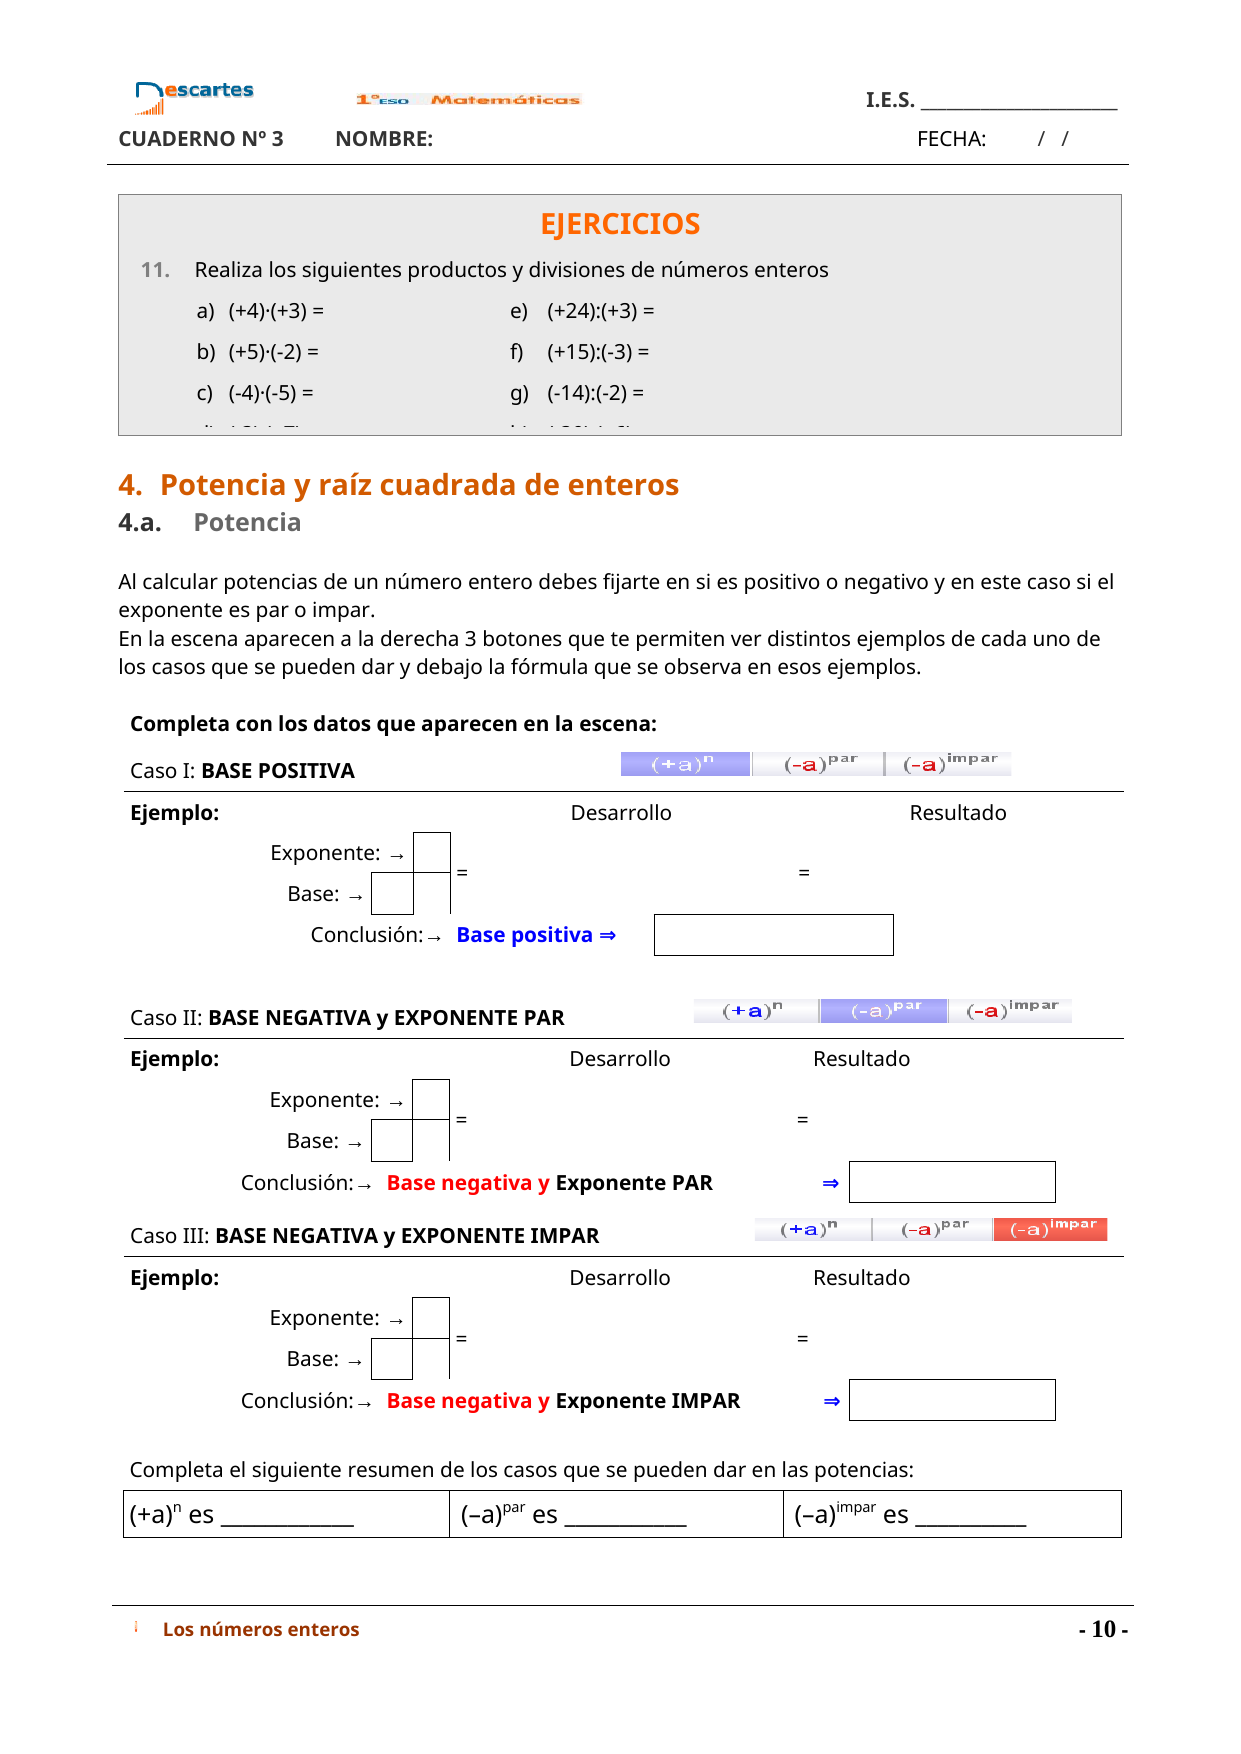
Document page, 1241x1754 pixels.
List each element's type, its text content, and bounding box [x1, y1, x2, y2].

table_header Completa con los datos que aparecen en la escena: [124, 709, 1124, 737]
table_cell Base negativa y Exponente IMPAR [381, 1379, 812, 1420]
table_cell Conclusión:→ [124, 1161, 381, 1202]
table_cell Resultado [792, 792, 1124, 832]
table_cell Resultado [791, 1039, 1124, 1079]
table_header [671, 985, 1124, 1038]
table_cell Desarrollo [450, 1257, 791, 1297]
table_cell Ejemplo: [124, 1039, 449, 1079]
text Al calcular potencias de un número entero debes fijarte en si es positivo o negativo y en este caso si el exponente es par o impar. [118, 567, 1122, 624]
table_cell Exponente: → [124, 1079, 412, 1119]
table_cell [1056, 1379, 1124, 1420]
table_cell Conclusión:→ [124, 1379, 381, 1420]
table_cell Base: → [124, 1119, 371, 1161]
table_cell Base: → [124, 1338, 371, 1379]
list Potencia [118, 504, 1122, 538]
table_cell (+a)n es ____________ [124, 1491, 449, 1537]
table_cell Desarrollo [450, 1039, 791, 1079]
table_cell = [792, 832, 1124, 914]
text d) (-3)·(+7)= h) (-30):(+6)= [196, 419, 1106, 427]
picture [693, 999, 1072, 1023]
list Realiza los siguientes productos y divisiones de números enteros [170, 255, 1106, 284]
picture [356, 93, 585, 105]
text b) (+5)·(-2) = f) (+15):(-3) = [196, 337, 1106, 366]
table_cell [413, 1298, 449, 1337]
table_cell = [791, 1297, 1124, 1379]
picture [621, 752, 1012, 776]
list Potencia y raíz cuadrada de enteros [118, 464, 1122, 504]
table_cell Ejemplo: [124, 1257, 449, 1297]
text a) (+4)·(+3) = e) (+24):(+3) = [196, 296, 1106, 325]
table_cell [372, 873, 413, 914]
table_cell [414, 873, 450, 914]
table_cell Resultado [791, 1257, 1124, 1297]
table_header Caso II: BASE NEGATIVA y EXPONENTE PAR [124, 985, 671, 1038]
table_header Completa el siguiente resumen de los casos que se pueden dar en las potencias: [124, 1450, 1122, 1490]
table_cell = [791, 1079, 1124, 1161]
table_cell [727, 1202, 1124, 1256]
table_cell Exponente: → [124, 832, 413, 872]
subtitle EJERCICIOS [135, 203, 1106, 243]
table_cell = [450, 1079, 791, 1161]
picture [754, 1218, 1108, 1241]
table_cell Base positiva ⇒ [450, 914, 654, 955]
table_cell Ejemplo: [124, 792, 450, 832]
table_cell = [450, 1297, 791, 1379]
table_cell [655, 915, 893, 955]
table_cell [413, 1120, 449, 1161]
table_cell [414, 833, 450, 872]
table_cell [372, 1120, 412, 1161]
table_cell Conclusión:→ [124, 914, 450, 955]
table_cell [413, 1080, 449, 1119]
table_cell [894, 914, 1124, 955]
table_cell (–a)par es ___________ [450, 1491, 783, 1537]
table_cell = [451, 832, 792, 914]
table_cell Caso I: BASE POSITIVA [124, 738, 598, 791]
table_cell Exponente: → [124, 1297, 412, 1337]
table_cell [1056, 1161, 1124, 1202]
table_cell [599, 738, 1124, 791]
table_cell ⇒ [812, 1379, 849, 1420]
text En la escena aparecen a la derecha 3 botones que te permiten ver distintos ejemplos de cada uno de los casos que se pueden dar y debajo la fórmula que se observa en esos ejemplos. [118, 624, 1122, 681]
table_cell Desarrollo [450, 792, 792, 832]
table_cell Base: → [124, 872, 371, 914]
table_cell [372, 1339, 412, 1379]
picture [134, 82, 257, 115]
table_cell (–a)impar es __________ [784, 1491, 1121, 1537]
picture [134, 1620, 138, 1632]
table_cell ⇒ [812, 1161, 849, 1202]
table_cell [850, 1380, 1055, 1420]
table_cell [850, 1162, 1055, 1202]
table_cell Caso III: BASE NEGATIVA y EXPONENTE IMPAR [124, 1202, 727, 1256]
text c) (-4)·(-5) = g) (-14):(-2) = [196, 378, 1106, 407]
table_cell Base negativa y Exponente PAR [381, 1161, 812, 1202]
table_cell [413, 1339, 449, 1379]
